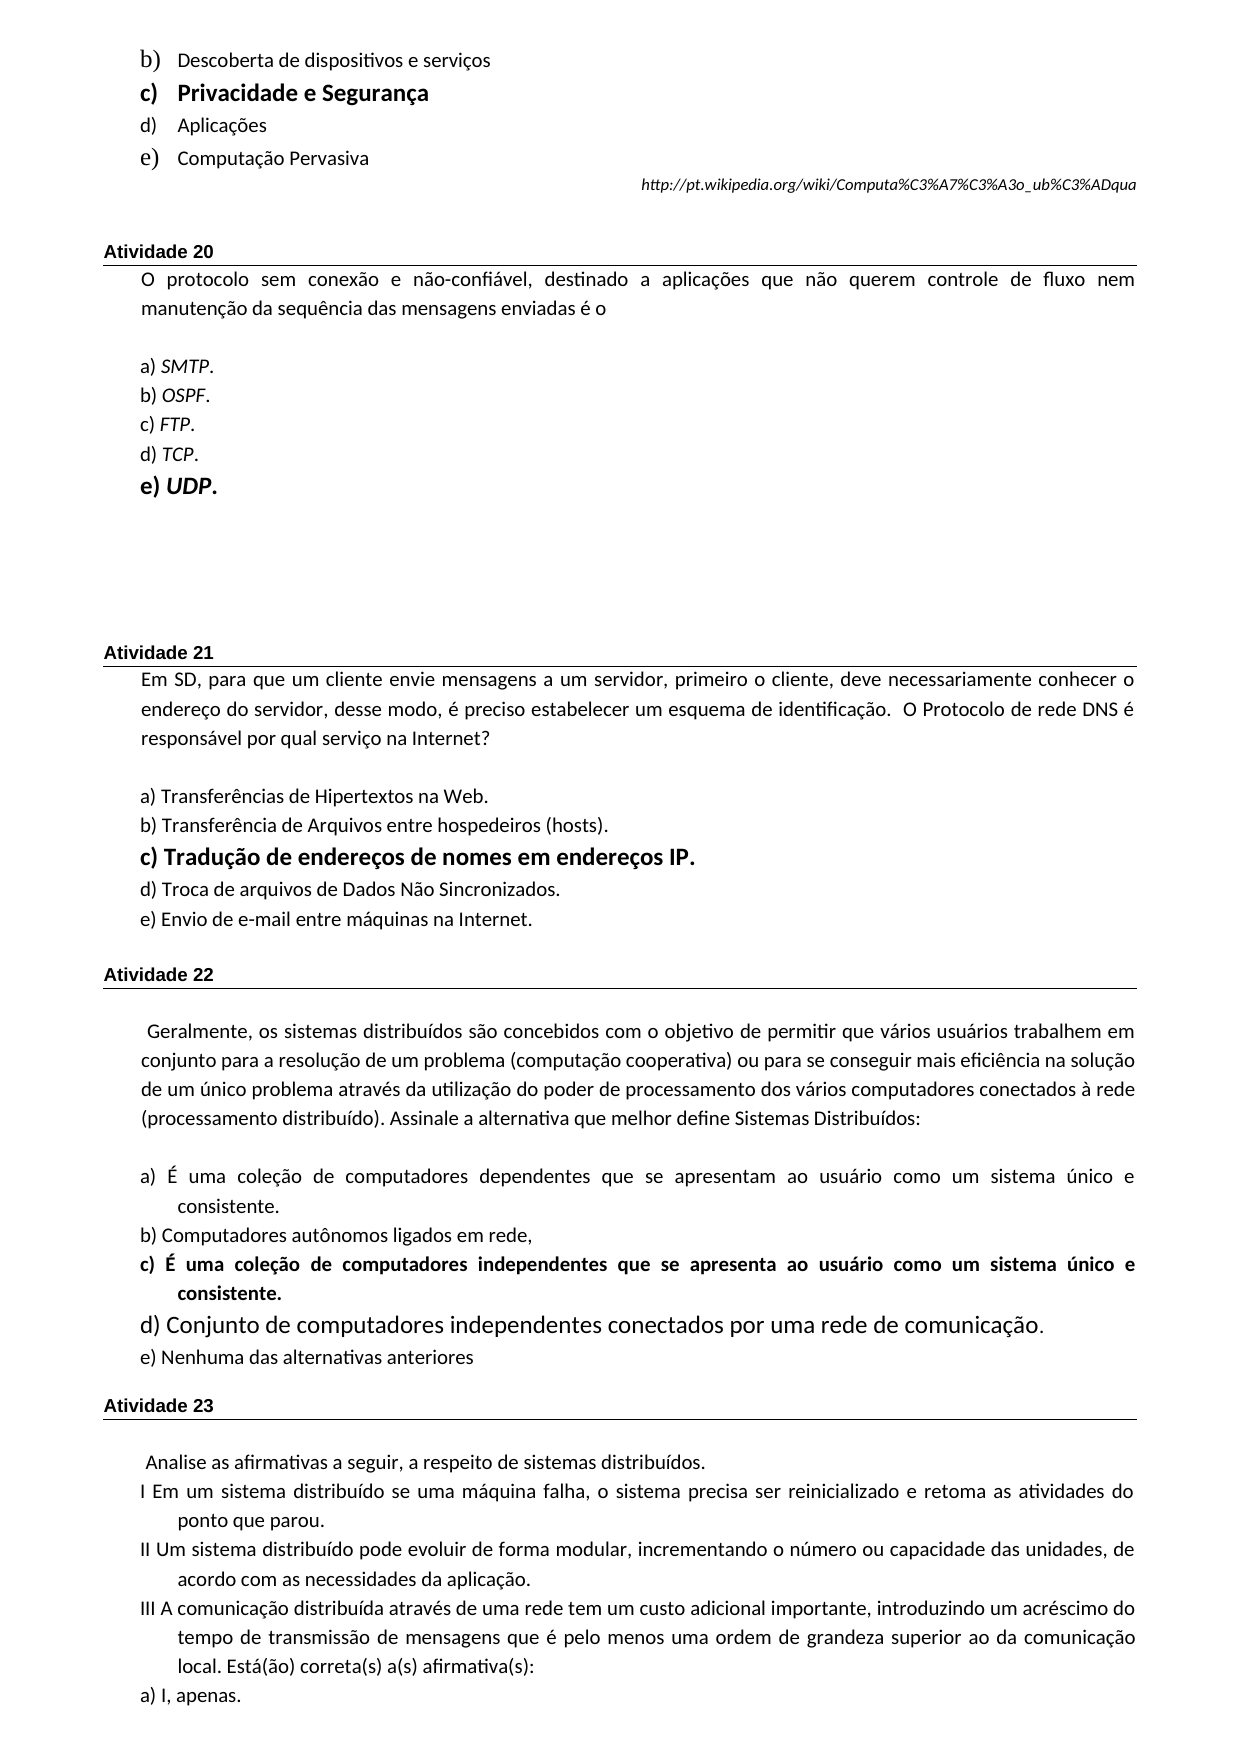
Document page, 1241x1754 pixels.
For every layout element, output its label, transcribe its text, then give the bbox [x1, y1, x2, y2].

text Geralmente, os sistemas distribuídos são concebidos com o objetivo de permitir que vários usuários trabalhem em conjunto para a resolução de um problema (computação cooperativa) ou para se conseguir mais eficiência na solução de um único problema através da utilização do poder de processamento dos vários computadores conectados à rede (processamento distribuído). Assinale a alternativa que melhor define Sistemas Distribuídos: [141, 1018, 1137, 1131]
text a) I, apenas. [140, 1682, 1137, 1708]
text Atividade 22 [103, 964, 1137, 988]
text e) UDP. [140, 470, 1137, 500]
list Aplicações [140, 112, 1137, 138]
text c) FTP. [140, 412, 1137, 437]
text Em SD, para que um cliente envie mensagens a um servidor, primeiro o cliente, deve necessariamente conhecer o endereço do servidor, desse modo, é preciso estabelecer um esquema de identificação. O Protocolo de rede DNS é responsável por qual serviço na Internet? [141, 667, 1137, 750]
list Privacidade e Segurança [140, 77, 1137, 108]
text a) Transferências de Hipertextos na Web. [140, 783, 1137, 809]
text Analise as afirmativas a seguir, a respeito de sistemas distribuídos. [141, 1449, 1137, 1474]
text e) Nenhuma das alternativas anteriores [140, 1344, 1137, 1370]
list Computação Pervasiva [140, 142, 1137, 170]
text d) Troca de arquivos de Dados Não Sincronizados. [140, 877, 1137, 902]
text c) É uma coleção de computadores independentes que se apresenta ao usuário como um sistema único e consistente. [140, 1251, 1137, 1306]
text Atividade 21 [103, 642, 1137, 666]
text d) Conjunto de computadores independentes conectados por uma rede de comunicação. [140, 1309, 1137, 1340]
text III A comunicação distribuída através de uma rede tem um custo adicional importante, introduzindo um acréscimo do tempo de transmissão de mensagens que é pelo menos uma ordem de grandeza superior ao da comunicação local. Está(ão) correta(s) a(s) afirmativa(s): [140, 1595, 1137, 1679]
text O protocolo sem conexão e não-confiável, destinado a aplicações que não querem controle de fluxo nem manutenção da sequência das mensagens enviadas é o [141, 266, 1137, 320]
text Atividade 23 [103, 1395, 1137, 1419]
text d) TCP. [140, 441, 1137, 466]
text http://pt.wikipedia.org/wiki/Computa%C3%A7%C3%A3o_ub%C3%ADqua [140, 174, 1137, 195]
text a) SMTP. [140, 353, 1137, 379]
text b) Transferência de Arquivos entre hospedeiros (hosts). [140, 812, 1137, 838]
text b) OSPF. [140, 382, 1137, 408]
text b) Computadores autônomos ligados em rede, [140, 1222, 1137, 1247]
text e) Envio de e-mail entre máquinas na Internet. [140, 906, 1137, 931]
text II Um sistema distribuído pode evoluir de forma modular, incrementando o número ou capacidade das unidades, de acordo com as necessidades da aplicação. [140, 1537, 1137, 1591]
text I Em um sistema distribuído se uma máquina falha, o sistema precisa ser reinicializado e retoma as atividades do ponto que parou. [140, 1478, 1137, 1533]
text c) Tradução de endereços de nomes em endereços IP. [140, 842, 1137, 872]
text Atividade 20 [103, 241, 1137, 265]
text a) É uma coleção de computadores dependentes que se apresentam ao usuário como um sistema único e consistente. [140, 1164, 1137, 1218]
list Descoberta de dispositivos e serviços [140, 44, 1137, 73]
